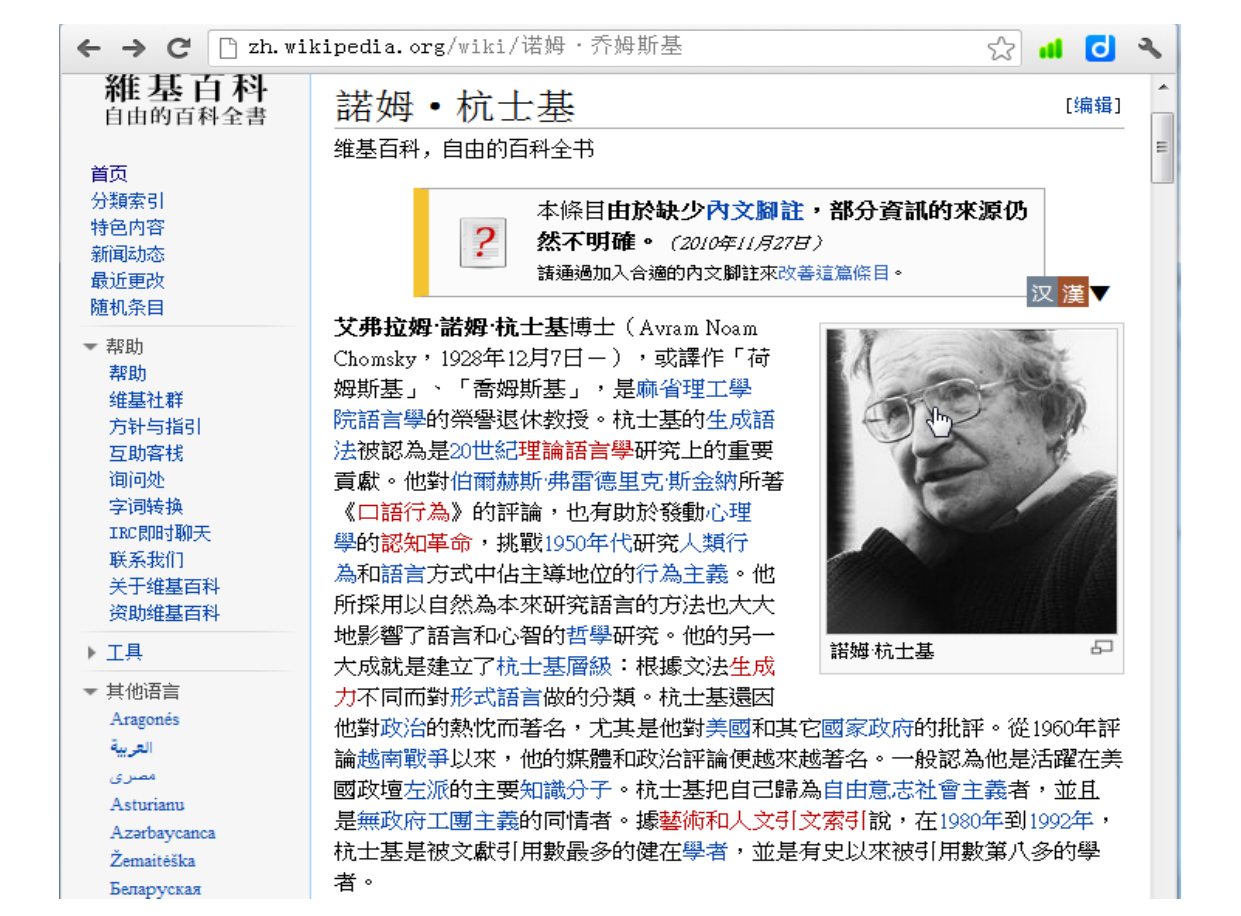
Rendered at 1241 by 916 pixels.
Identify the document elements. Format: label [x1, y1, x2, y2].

picture [59, 24, 1182, 899]
